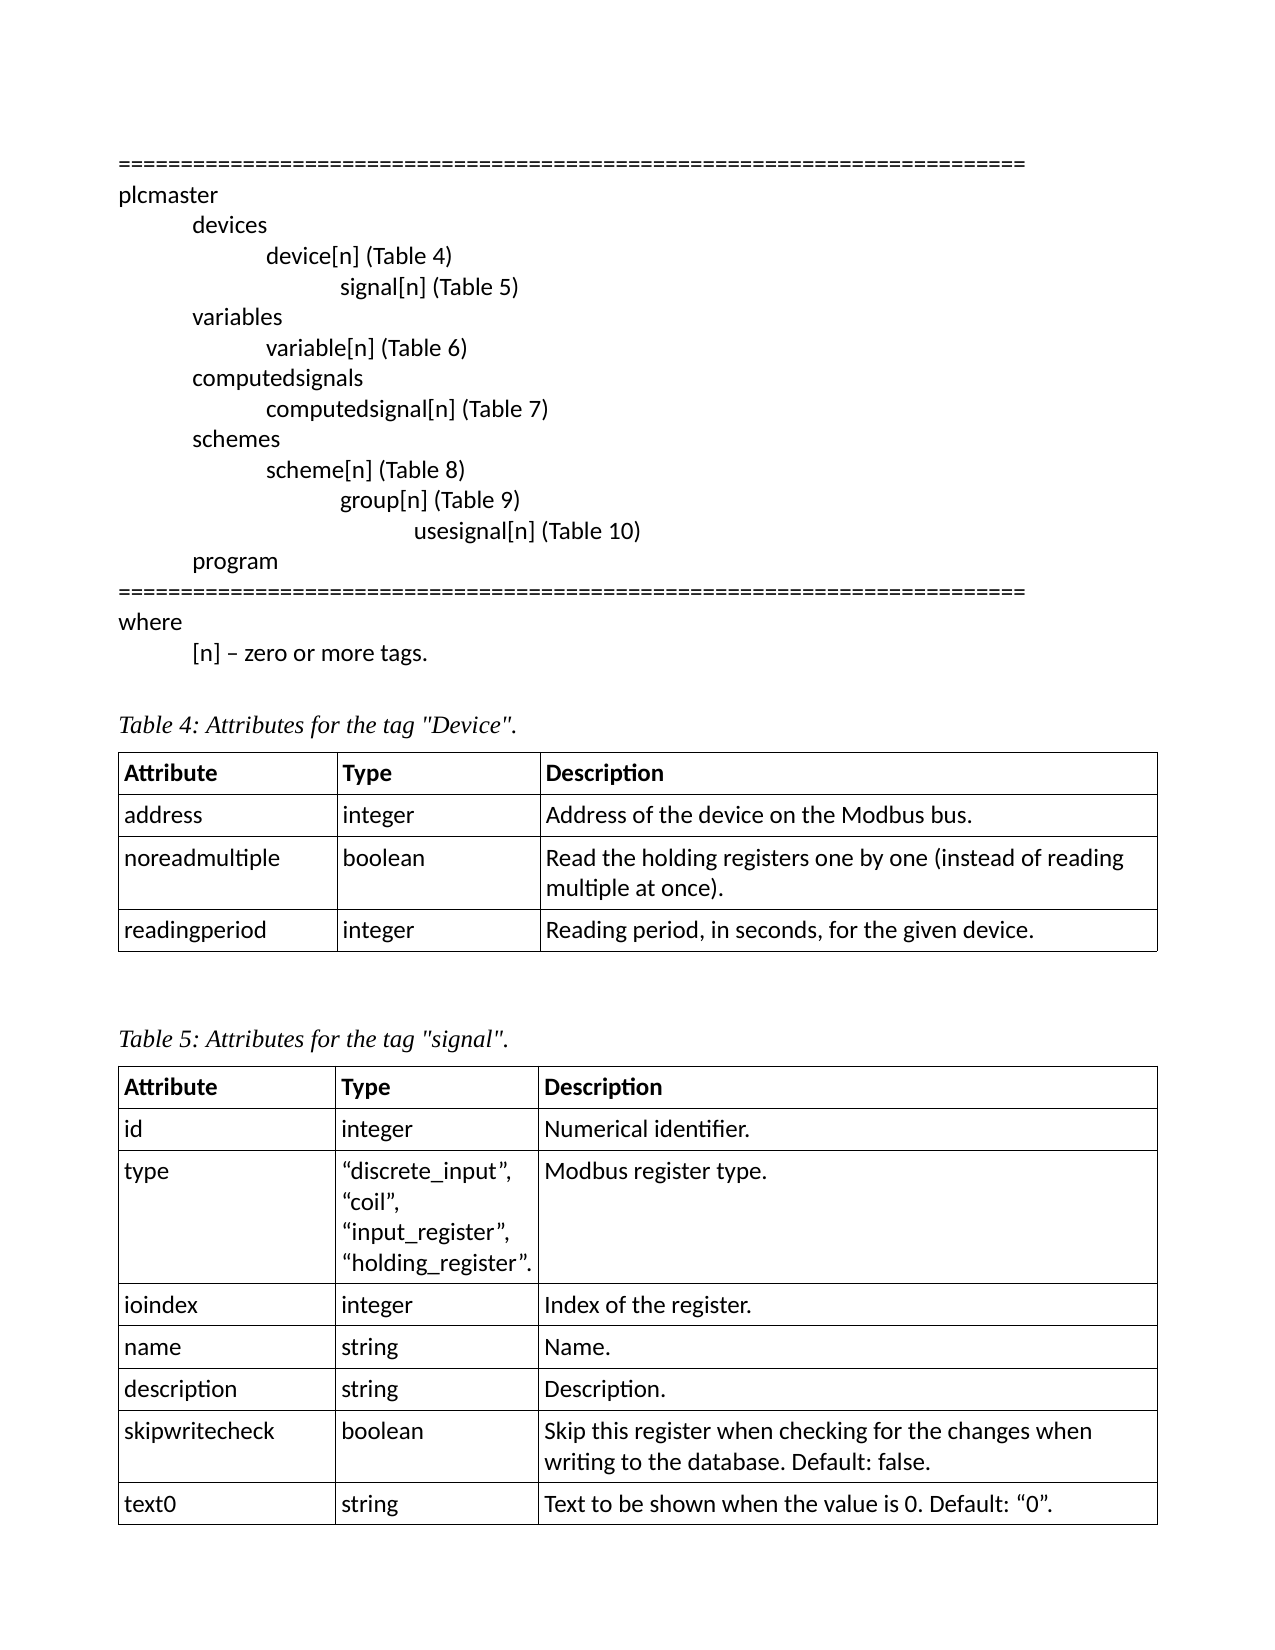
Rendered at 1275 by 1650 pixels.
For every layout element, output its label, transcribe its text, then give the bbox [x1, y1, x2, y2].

text Table 5: Attributes for the tag "signal". [118, 1024, 1157, 1053]
table_header Attribute [119, 753, 337, 794]
table_cell skipwritecheck [119, 1411, 335, 1482]
table_cell Address of the device on the Modbus bus. [541, 795, 1157, 836]
table_cell readingperiod [119, 910, 337, 951]
table_cell string [336, 1369, 538, 1409]
table_cell Read the holding registers one by one (instead of reading multiple at once). [541, 837, 1157, 908]
text devices [118, 210, 1157, 240]
text Table 4: Attributes for the tag "Device". [118, 711, 1157, 739]
text program [118, 545, 1157, 576]
table_cell “discrete_input”, “coil”, “input_register”, “holding_register”. [336, 1151, 538, 1283]
table_cell noreadmultiple [119, 837, 337, 908]
table_header Description [539, 1067, 1157, 1108]
text variables [118, 301, 1157, 332]
table_cell name [119, 1326, 335, 1367]
table_cell string [336, 1326, 538, 1367]
table_cell Modbus register type. [539, 1151, 1157, 1283]
text where [118, 606, 1157, 637]
text computedsignals [118, 362, 1157, 393]
table_cell Numerical identifier. [539, 1109, 1157, 1150]
table_cell boolean [338, 837, 540, 908]
table_cell address [119, 795, 337, 836]
table_cell Reading period, in seconds, for the given device. [541, 910, 1157, 951]
table_cell Text to be shown when the value is 0. Default: “0”. [539, 1483, 1157, 1524]
table_cell Index of the register. [539, 1284, 1157, 1325]
table_cell integer [338, 910, 540, 951]
text variable[n] (Table 6) [118, 332, 1157, 362]
text usesignal[n] (Table 10) [118, 515, 1157, 545]
text scheme[n] (Table 8) [118, 454, 1157, 484]
table_cell Name. [539, 1326, 1157, 1367]
table_cell description [119, 1369, 335, 1409]
table_header Attribute [119, 1067, 335, 1108]
table_header Description [541, 753, 1157, 794]
table_cell Description. [539, 1369, 1157, 1409]
text computedsignal[n] (Table 7) [118, 393, 1157, 423]
table_cell integer [336, 1109, 538, 1150]
table_cell integer [338, 795, 540, 836]
table_cell Skip this register when checking for the changes when writing to the database. Default: false. [539, 1411, 1157, 1482]
text schemes [118, 423, 1157, 454]
text ========================================================================= [118, 576, 1157, 606]
table_cell boolean [336, 1411, 538, 1482]
table_cell ioindex [119, 1284, 335, 1325]
table_cell type [119, 1151, 335, 1283]
text ========================================================================= [118, 149, 1157, 179]
table_cell id [119, 1109, 335, 1150]
table_header Type [338, 753, 540, 794]
text signal[n] (Table 5) [118, 271, 1157, 301]
table_cell text0 [119, 1483, 335, 1524]
text group[n] (Table 9) [118, 484, 1157, 515]
table_cell integer [336, 1284, 538, 1325]
text plcmaster [118, 179, 1157, 210]
text [n] – zero or more tags. [118, 637, 1157, 667]
table_cell string [336, 1483, 538, 1524]
text device[n] (Table 4) [118, 240, 1157, 271]
table_header Type [336, 1067, 538, 1108]
